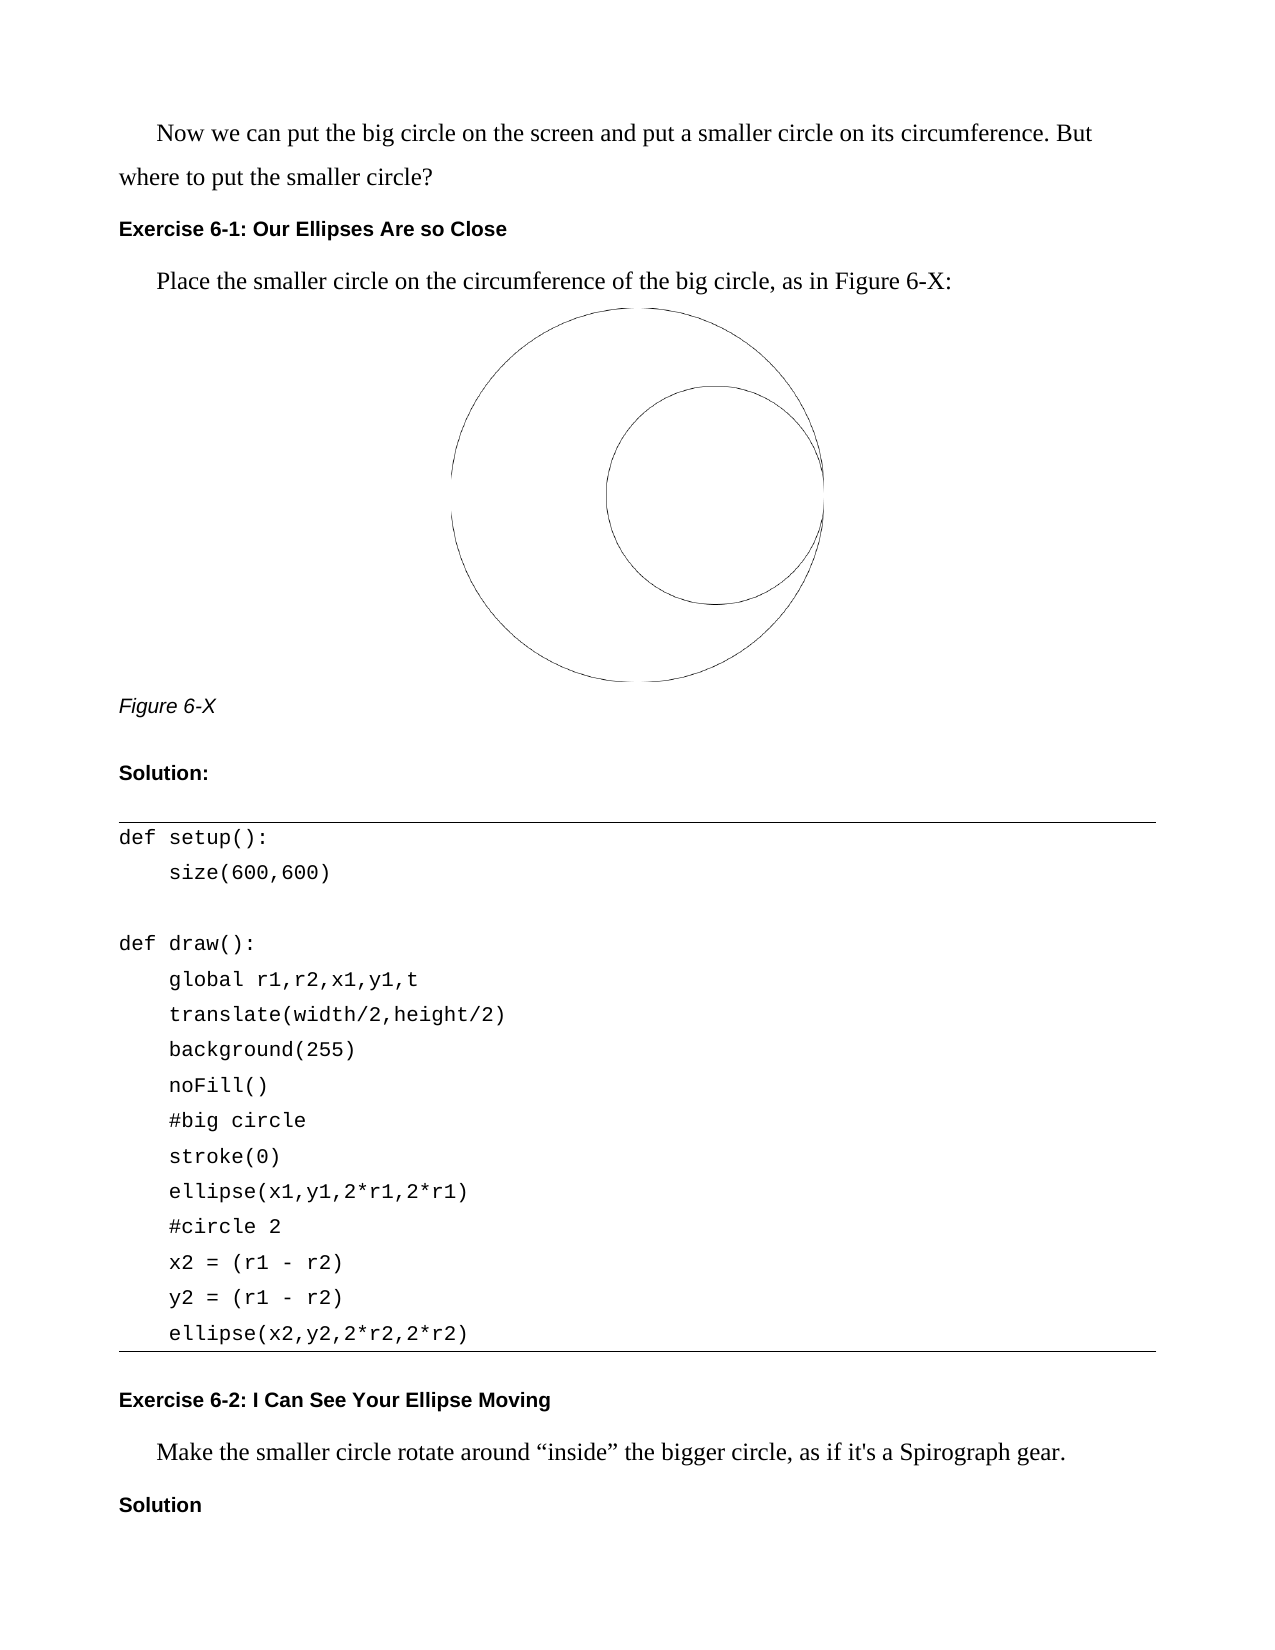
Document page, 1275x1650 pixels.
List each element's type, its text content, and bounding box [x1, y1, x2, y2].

text x2 = (r1 - r2) [118, 1252, 1156, 1276]
text #big circle [118, 1110, 1156, 1134]
text size(600,600) [118, 862, 1156, 886]
text background(255) [118, 1039, 1156, 1063]
text Figure 6-X [118, 321, 1156, 717]
text Exercise 6-1: Our Ellipses Are so Close [118, 217, 1156, 241]
text Exercise 6-2: I Can See Your Ellipse Moving [118, 1388, 1156, 1412]
text ellipse(x1,y1,2*r1,2*r1) [118, 1181, 1156, 1205]
text Solution [118, 1492, 1156, 1516]
text Make the smaller circle rotate around “inside” the bigger circle, as if it's a Spirograph gear. [118, 1437, 1156, 1466]
text translate(width/2,height/2) [118, 1004, 1156, 1028]
text stroke(0) [118, 1146, 1156, 1169]
text y2 = (r1 - r2) [118, 1287, 1156, 1311]
text noFill() [118, 1075, 1156, 1098]
text Now we can put the big circle on the screen and put a smaller circle on its circumference. But where to put the smaller circle? [118, 118, 1156, 190]
text ellipse(x2,y2,2*r2,2*r2) [118, 1323, 1156, 1352]
picture [451, 308, 824, 682]
text global r1,r2,x1,y1,t [118, 968, 1156, 992]
text def setup(): [118, 823, 1156, 851]
text Place the smaller circle on the circumference of the big circle, as in Figure 6-X: [118, 266, 1156, 294]
text #circle 2 [118, 1216, 1156, 1240]
text def draw(): [118, 933, 1156, 957]
text Solution: [118, 761, 1156, 785]
